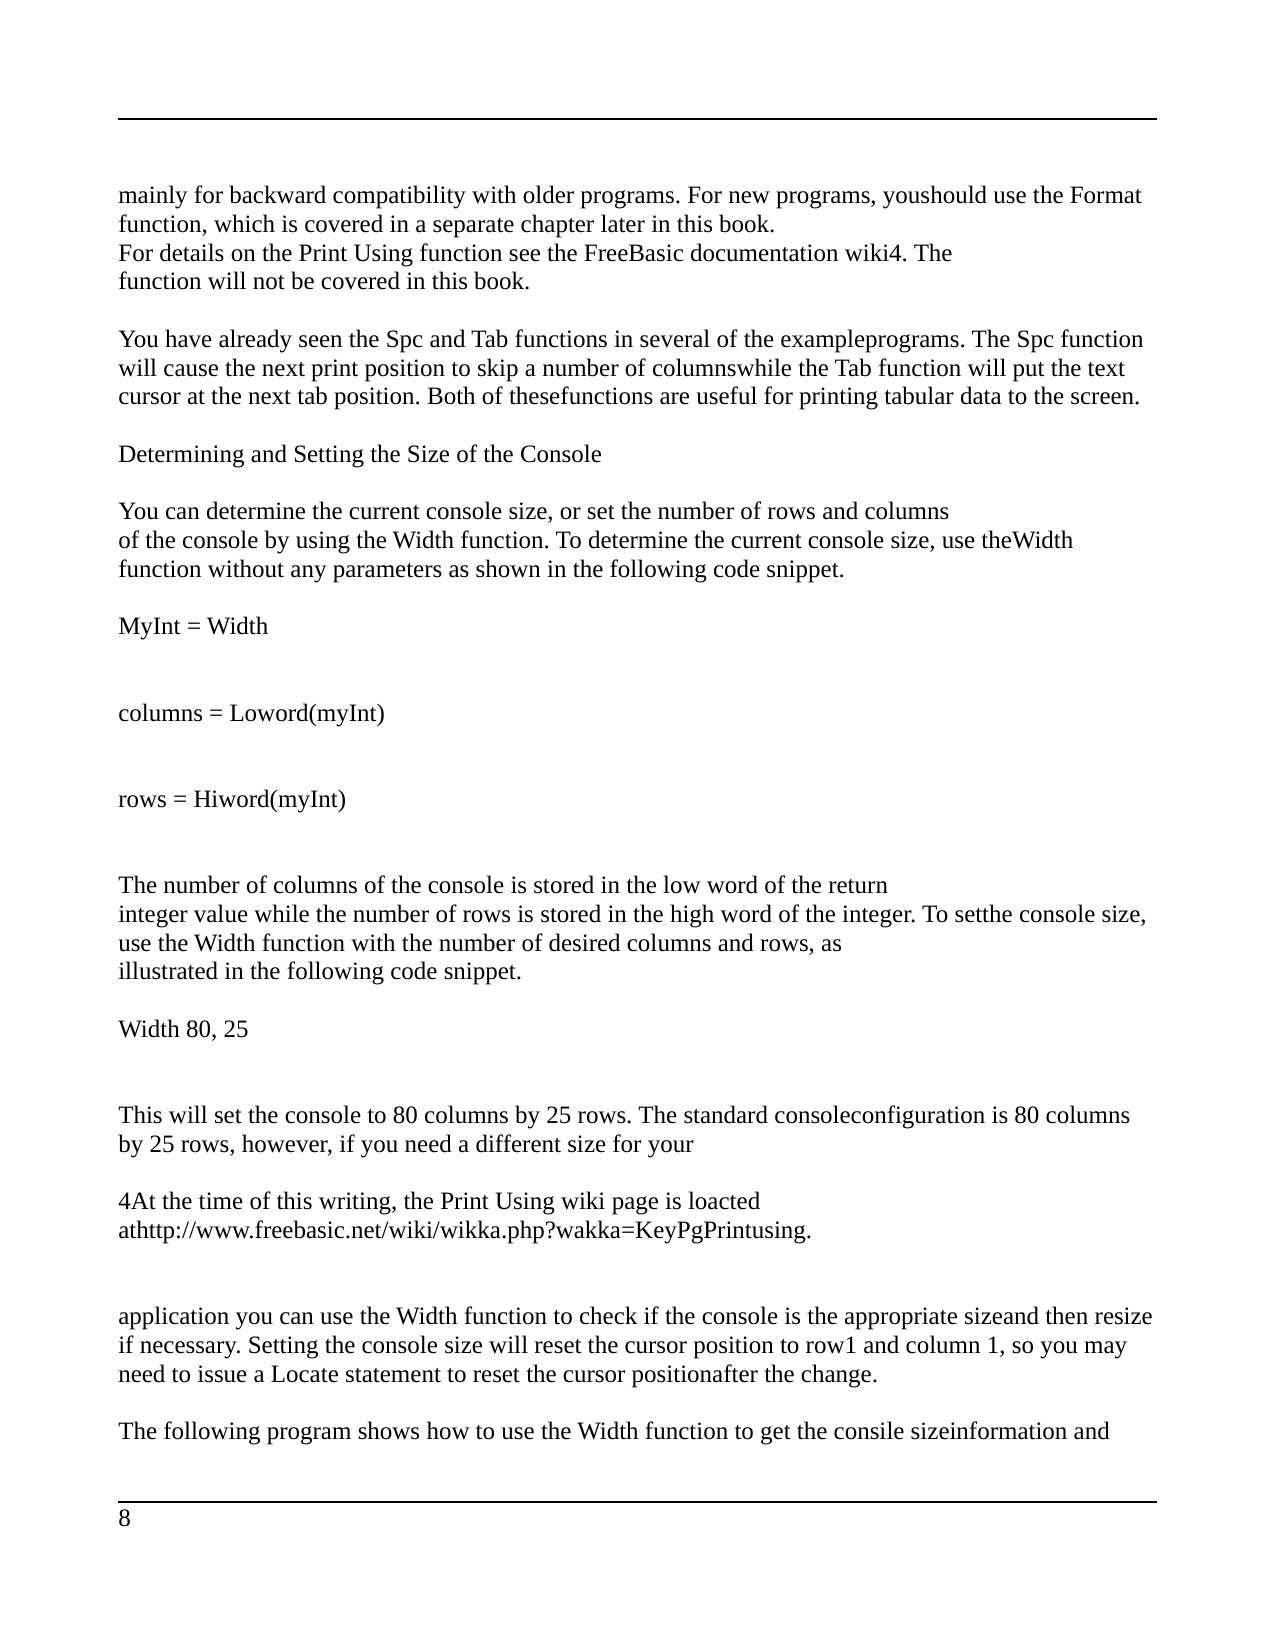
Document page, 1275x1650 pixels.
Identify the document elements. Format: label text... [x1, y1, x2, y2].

text columns = Loword(myInt) [118, 698, 1157, 726]
text This will set the console to 80 columns by 25 rows. The standard consoleconfiguration is 80 columns by 25 rows, however, if you need a different size for your [118, 1100, 1157, 1158]
text application you can use the Width function to check if the console is the appropriate sizeand then resize if necessary. Setting the console size will reset the cursor position to row1 and column 1, so you may need to issue a Locate statement to reset the cursor positionafter the change. [118, 1301, 1157, 1388]
text integer value while the number of rows is stored in the high word of the integer. To setthe console size, use the Width function with the number of desired columns and rows, as [118, 899, 1157, 956]
text function will not be covered in this book. [118, 266, 1157, 295]
text The number of columns of the console is stored in the low word of the return [118, 870, 1157, 899]
text Determining and Setting the Size of the Console [118, 439, 1157, 468]
text of the console by using the Width function. To determine the current console size, use theWidth function without any parameters as shown in the following code snippet. [118, 525, 1157, 583]
text The following program shows how to use the Width function to get the consile sizeinformation and [118, 1416, 1157, 1445]
text For details on the Print Using function see the FreeBasic documentation wiki4. The [118, 238, 1157, 266]
text illustrated in the following code snippet. [118, 956, 1157, 985]
text You can determine the current console size, or set the number of rows and columns [118, 496, 1157, 525]
text rows = Hiword(myInt) [118, 784, 1157, 813]
text MyInt = Width [118, 611, 1157, 640]
text You have already seen the Spc and Tab functions in several of the exampleprograms. The Spc function will cause the next print position to skip a number of columnswhile the Tab function will put the text cursor at the next tab position. Both of thesefunctions are useful for printing tabular data to the screen. [118, 324, 1157, 410]
text Width 80, 25 [118, 1014, 1157, 1043]
text 4At the time of this writing, the Print Using wiki page is loacted athttp://www.freebasic.net/wiki/wikka.php?wakka=KeyPgPrintusing. [118, 1186, 1157, 1244]
text mainly for backward compatibility with older programs. For new programs, youshould use the Format function, which is covered in a separate chapter later in this book. [118, 180, 1157, 238]
